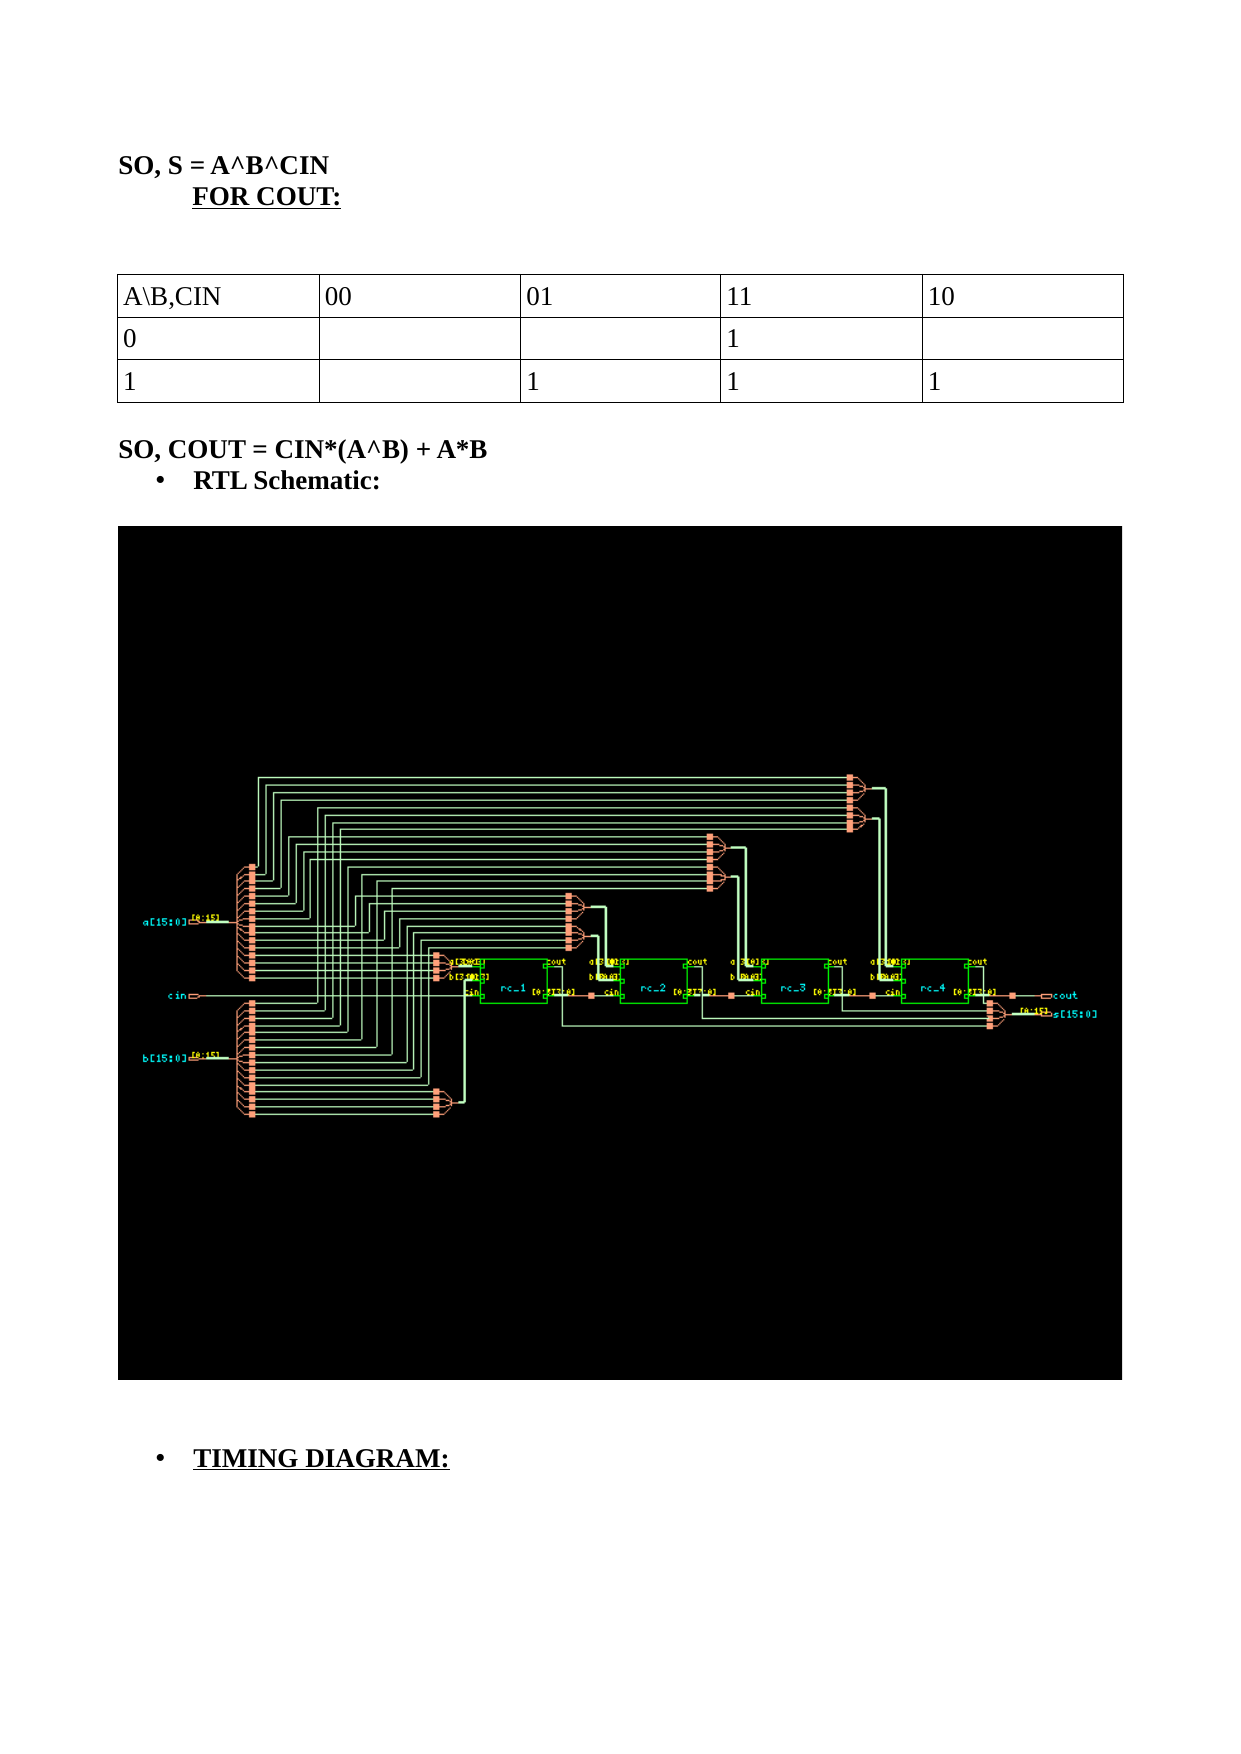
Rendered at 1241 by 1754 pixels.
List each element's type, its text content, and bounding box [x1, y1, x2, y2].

text FOR COUT: [118, 180, 1122, 212]
table_cell 1 [721, 360, 922, 402]
list RTL Schematic: [156, 464, 1122, 496]
table_cell 0 [118, 318, 319, 359]
table_cell [320, 318, 520, 359]
table_cell [521, 318, 720, 359]
text SO, S = A^B^CIN [118, 149, 1122, 180]
table_cell 1 [118, 360, 319, 402]
table_header 01 [521, 275, 720, 317]
table_header 00 [320, 275, 520, 317]
text SO, COUT = CIN*(A^B) + A*B [118, 433, 1122, 464]
table_cell [923, 318, 1123, 359]
table_cell 1 [521, 360, 720, 402]
table_cell [320, 360, 520, 402]
picture [118, 526, 1123, 1380]
table_cell 1 [923, 360, 1123, 402]
table_header 11 [721, 275, 922, 317]
table_header 10 [923, 275, 1123, 317]
list TIMING DIAGRAM: [156, 1442, 1122, 1473]
table_header A\B,CIN [118, 275, 319, 317]
table_cell 1 [721, 318, 922, 359]
